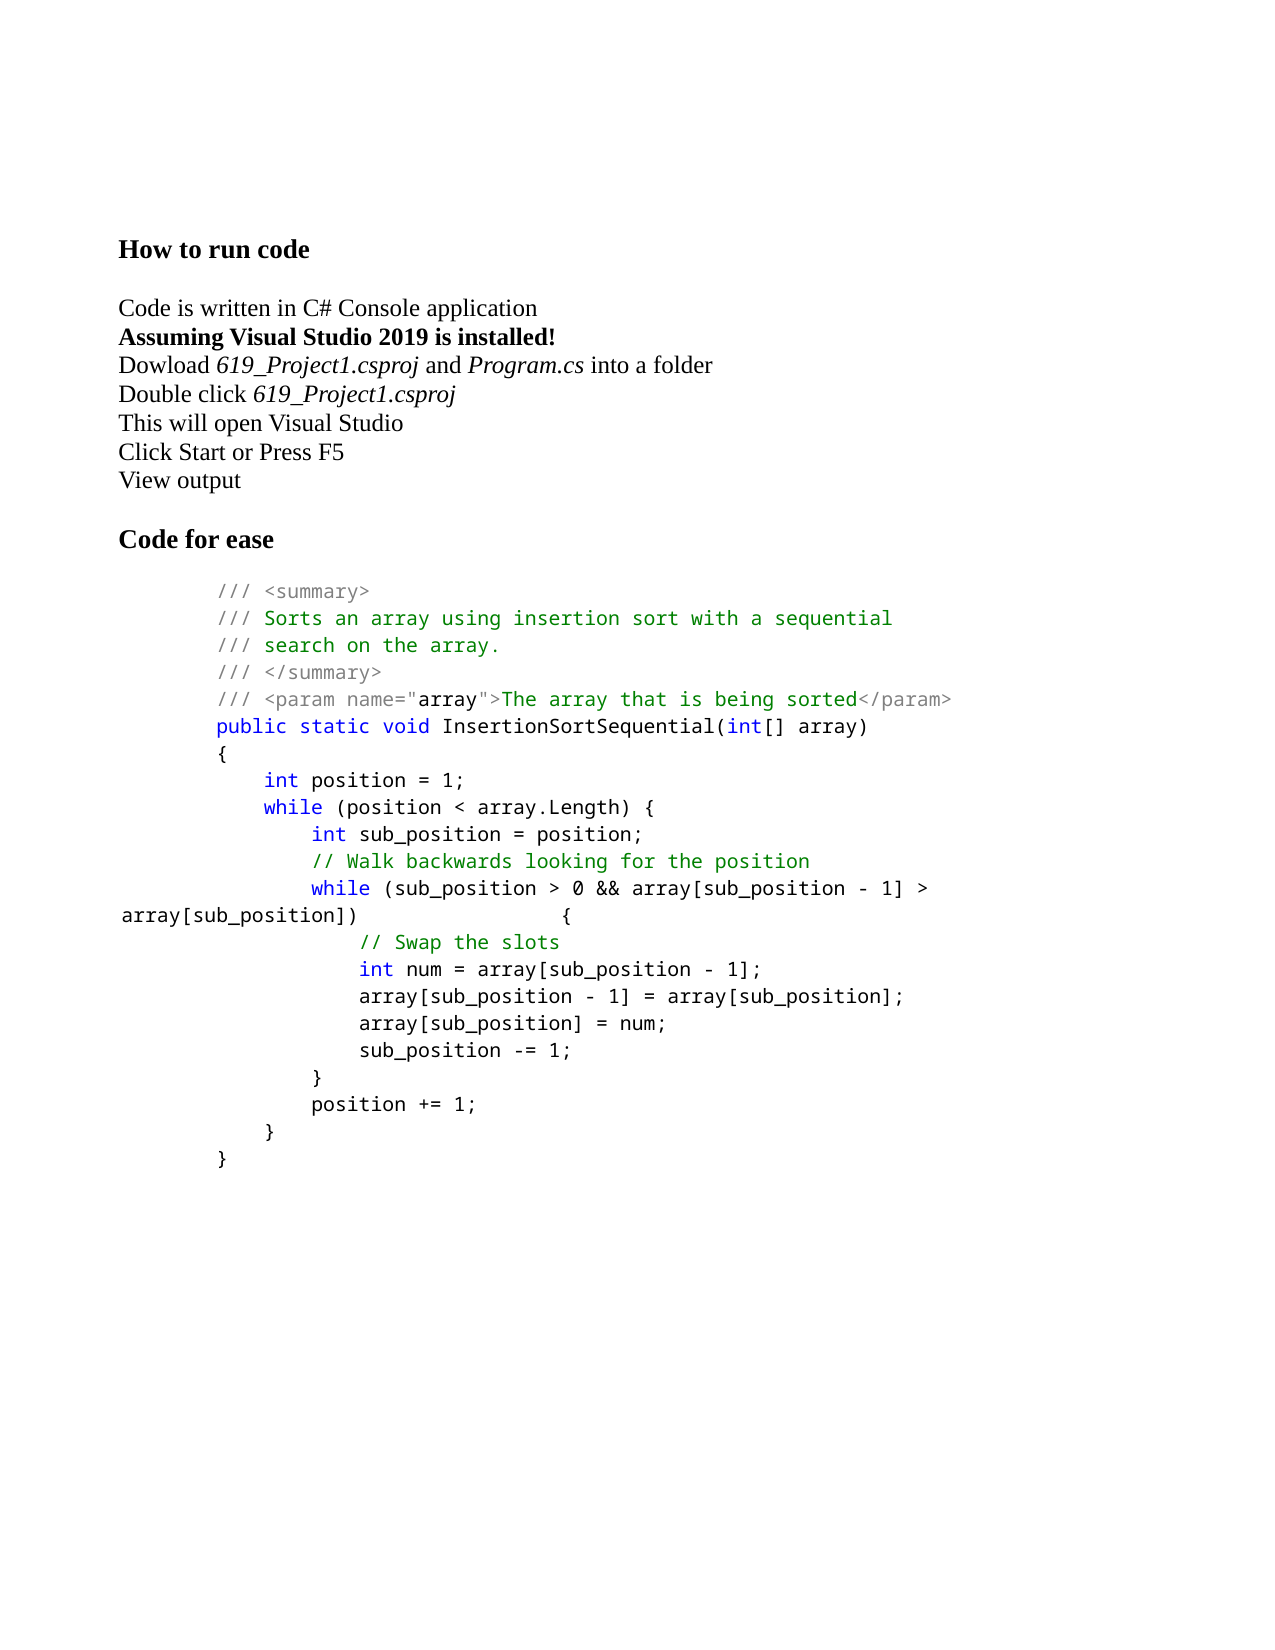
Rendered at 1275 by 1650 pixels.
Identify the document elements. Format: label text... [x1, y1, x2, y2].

text View output [118, 466, 1157, 494]
text This will open Visual Studio [118, 408, 1157, 437]
text Double click 619_Project1.csproj [118, 379, 1157, 408]
text Code is written in C# Console application [118, 293, 1157, 322]
text Dowload 619_Project1.csproj and Program.cs into a folder [118, 351, 1157, 379]
text Assuming Visual Studio 2019 is installed! [118, 322, 1157, 351]
text Click Start or Press F5 [118, 437, 1157, 466]
text Code for ease [118, 523, 1157, 554]
text How to run code [118, 233, 1157, 264]
